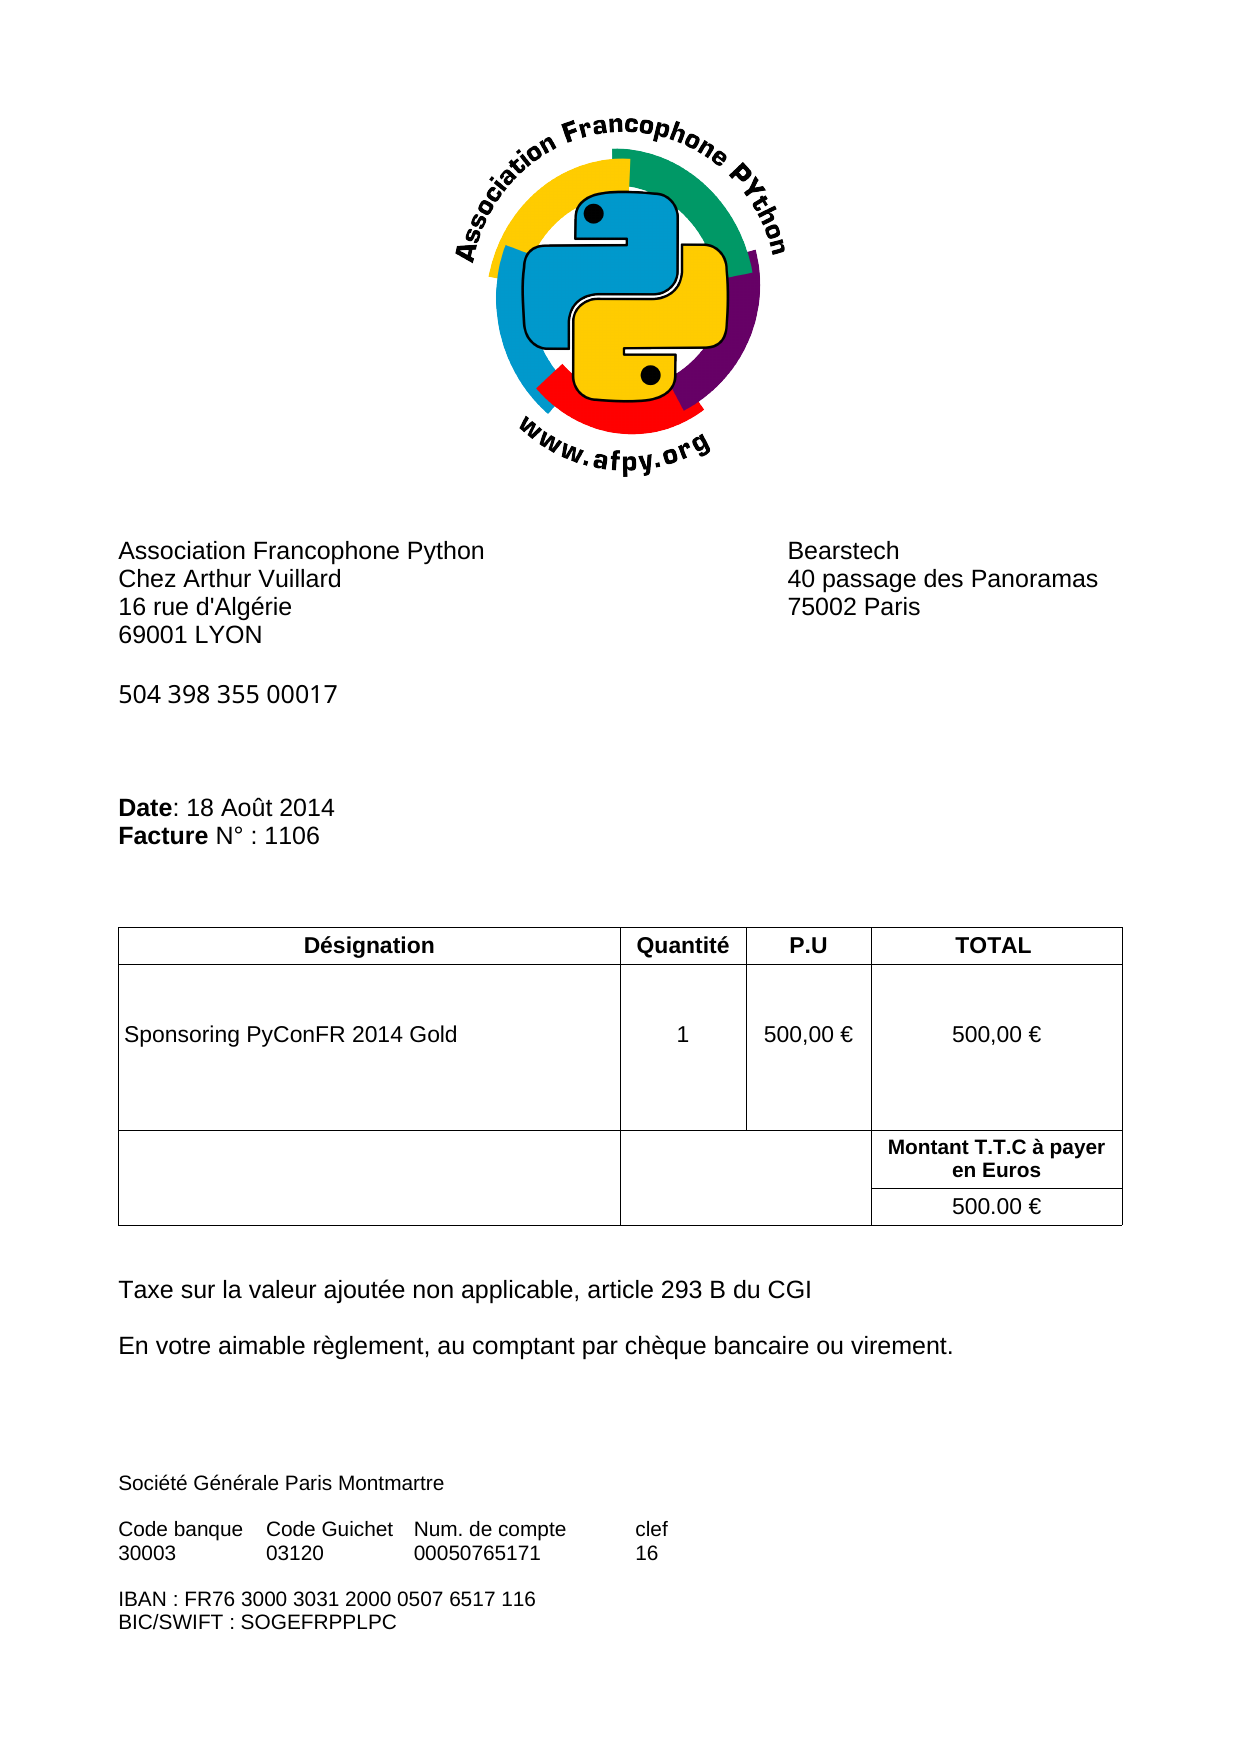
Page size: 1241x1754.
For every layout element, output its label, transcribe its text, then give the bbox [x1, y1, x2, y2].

table_header [621, 1131, 871, 1225]
table_header Bearstech 40 passage des Panoramas 75002 Paris [787, 537, 1122, 711]
picture [455, 118, 785, 477]
text Taxe sur la valeur ajoutée non applicable, article 293 B du CGI [118, 1276, 1122, 1304]
table_header [119, 1131, 620, 1225]
table_cell 500.00 € [872, 1189, 1122, 1225]
text Société Générale Paris Montmartre [118, 1472, 1122, 1495]
table_cell 500,00 € [872, 965, 1122, 1129]
text BIC/SWIFT : SOGEFRPPLPC [118, 1611, 1122, 1634]
text IBAN : FR76 3000 3031 2000 0507 6517 116 [118, 1588, 1122, 1611]
text Date: 18 Août 2014 [118, 794, 1122, 822]
table_header Désignation [119, 928, 620, 964]
text Code banque Code Guichet Num. de compte clef [118, 1518, 1122, 1541]
table_cell Sponsoring PyConFR 2014 Gold [119, 965, 620, 1129]
table_header TOTAL [872, 928, 1122, 964]
text 30003 03120 00050765171 16 [118, 1541, 1122, 1564]
table_cell 500,00 € [747, 965, 871, 1129]
table_cell 1 [621, 965, 746, 1129]
table_header P.U [747, 928, 871, 964]
text En votre aimable règlement, au comptant par chèque bancaire ou virement. [118, 1332, 1122, 1360]
table_header Association Francophone Python Chez Arthur Vuillard 16 rue d'Algérie 69001 LYON 504 398 355 00017 [118, 537, 535, 711]
table_header Montant T.T.C à payer en Euros [872, 1131, 1122, 1188]
table_header Quantité [621, 928, 746, 964]
table_header [535, 537, 787, 711]
text Facture N° : 1106 [118, 822, 1122, 850]
